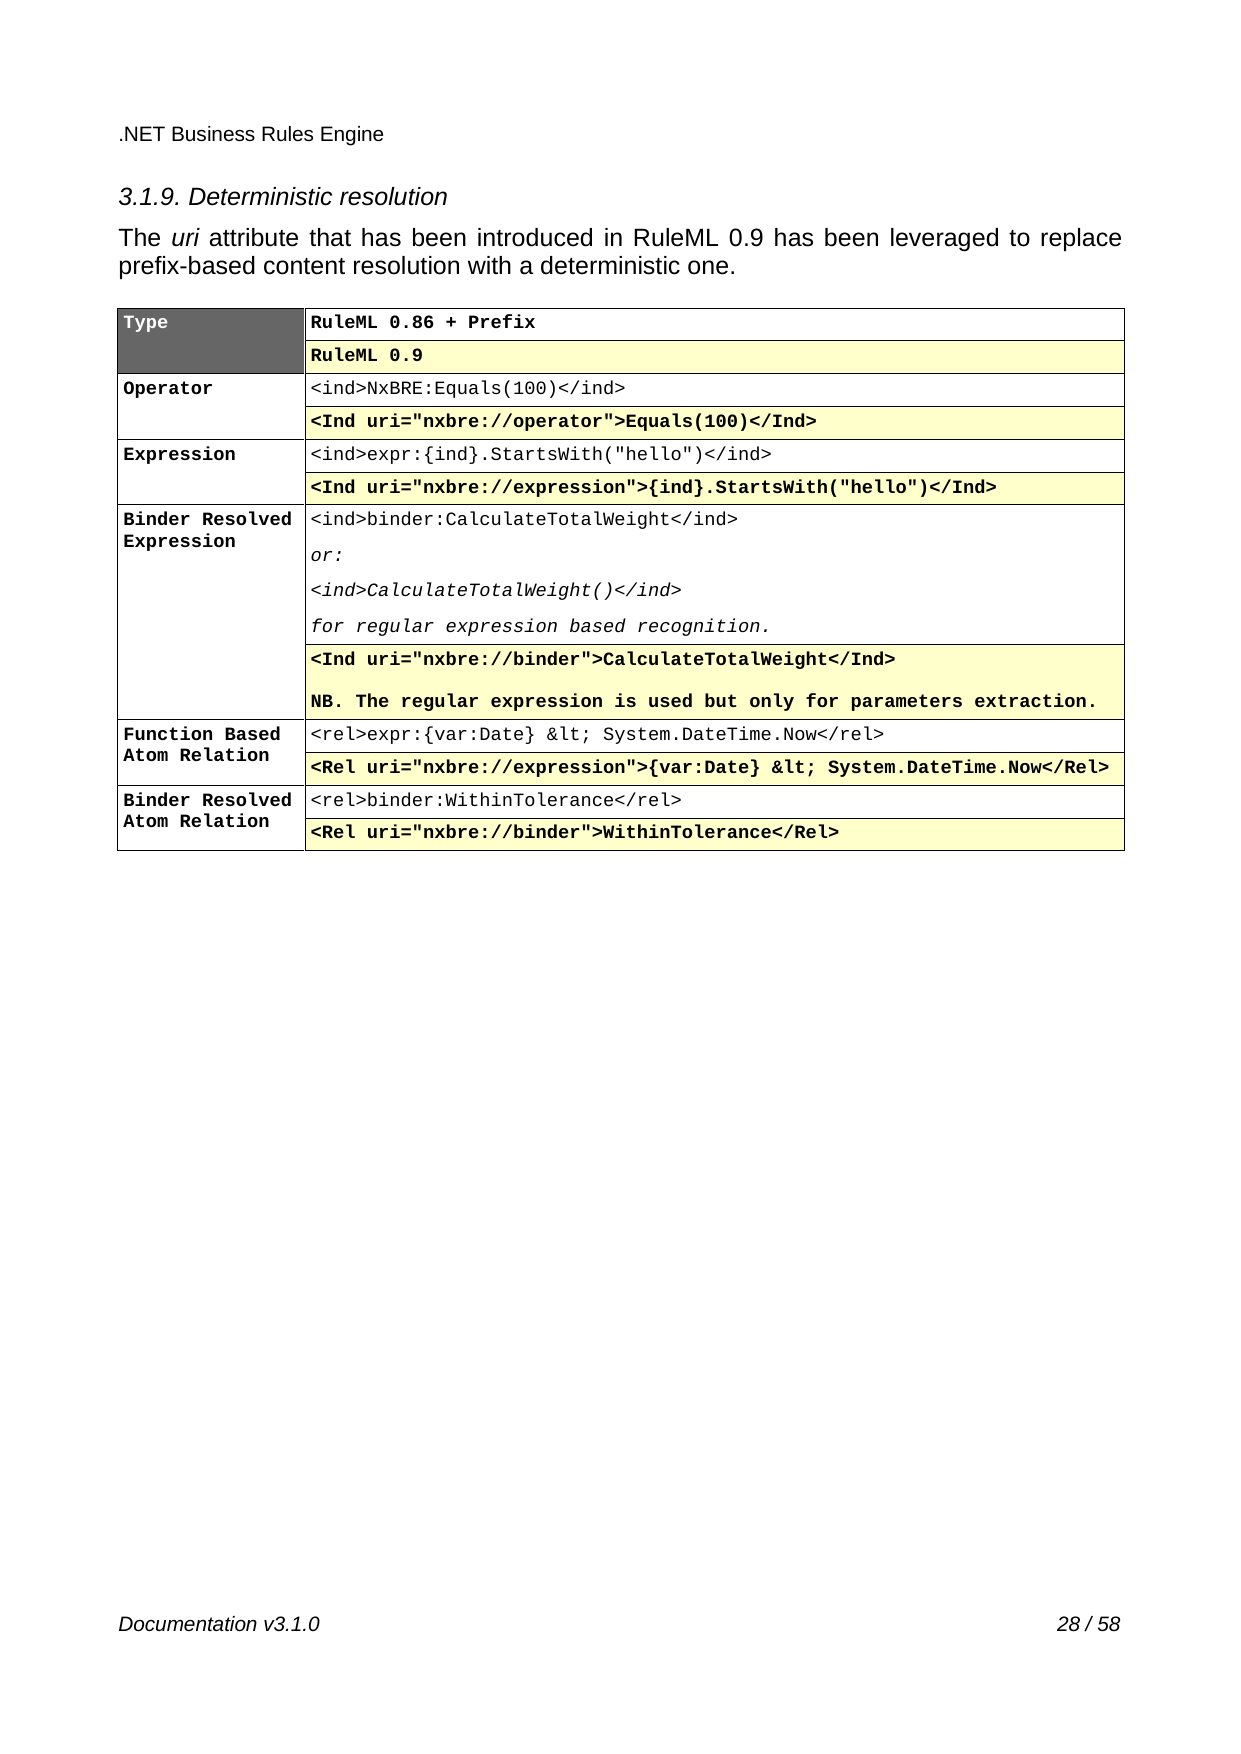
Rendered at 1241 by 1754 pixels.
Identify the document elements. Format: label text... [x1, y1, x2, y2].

table_header <rel>binder:WithinTolerance</rel> [306, 786, 1124, 818]
table_cell Operator [118, 374, 304, 439]
table_header <ind>expr:{ind}.StartsWith("hello")</ind> [306, 440, 1124, 472]
table_header <ind>NxBRE:Equals(100)</ind> [306, 374, 1124, 406]
table_cell <Rel uri="nxbre://expression">{var:Date} &lt; System.DateTime.Now</Rel> [306, 753, 1124, 785]
table_cell Function Based Atom Relation [118, 720, 304, 785]
table_header Type [118, 309, 304, 373]
table_header <ind>binder:CalculateTotalWeight</ind> or: <ind>CalculateTotalWeight()</ind> for regular expression based recognition. [306, 505, 1124, 644]
table_header <rel>expr:{var:Date} &lt; System.DateTime.Now</rel> [306, 720, 1124, 752]
table_cell Binder Resolved Expression [118, 505, 304, 719]
text The uri attribute that has been introduced in RuleML 0.9 has been leveraged to replace prefix-based content resolution with a deterministic one. [118, 223, 1124, 279]
table_cell <Ind uri="nxbre://binder">CalculateTotalWeight</Ind> NB. The regular expression is used but only for parameters extraction. [306, 645, 1124, 719]
table_cell Expression [118, 440, 304, 504]
table_cell <Rel uri="nxbre://binder">WithinTolerance</Rel> [306, 819, 1124, 850]
table_cell RuleML 0.9 [306, 341, 1124, 373]
subtitle Deterministic resolution [118, 183, 1124, 211]
table_cell Binder Resolved Atom Relation [118, 786, 304, 850]
table_cell <Ind uri="nxbre://expression">{ind}.StartsWith("hello")</Ind> [306, 473, 1124, 504]
table_cell <Ind uri="nxbre://operator">Equals(100)</Ind> [306, 407, 1124, 439]
table_header RuleML 0.86 + Prefix [306, 309, 1124, 340]
